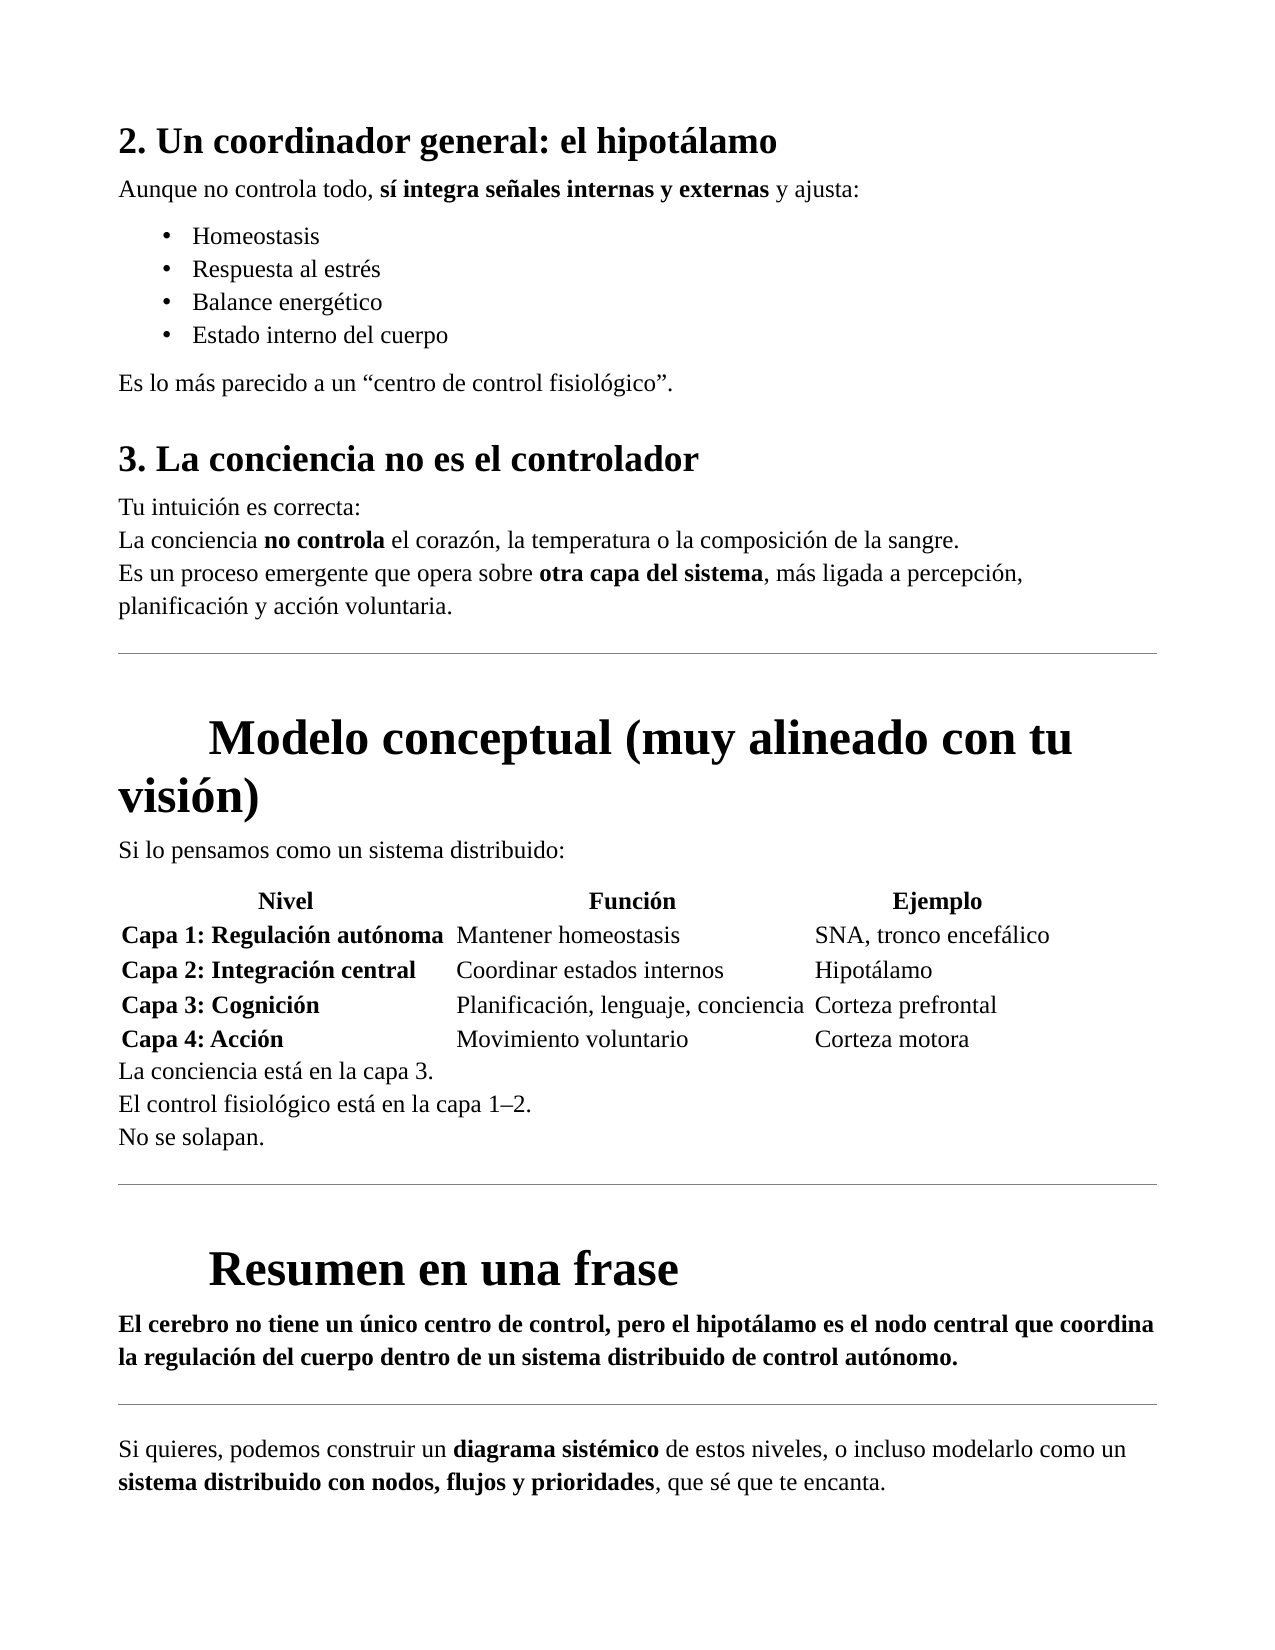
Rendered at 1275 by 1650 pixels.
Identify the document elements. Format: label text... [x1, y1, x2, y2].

subtitle 🧠🔧 Modelo conceptual (muy alineado con tu visión) [118, 708, 1157, 823]
subtitle 2. Un coordinador general: el hipotálamo [118, 118, 1157, 161]
subtitle 🧠💡 Resumen en una frase [118, 1239, 1157, 1296]
list Homeostasis [162, 221, 1157, 250]
table_cell Capa 2: Integración central [118, 952, 453, 987]
table_header Nivel [118, 883, 453, 918]
table_cell SNA, tronco encefálico [812, 918, 1063, 952]
text Es lo más parecido a un “centro de control fisiológico”. [118, 368, 1157, 397]
text Tu intuición es correcta: La conciencia no controla el corazón, la temperatura o la composición de la sangre. Es un proceso emergente que opera sobre otra capa del sistema, más ligada a percepción, planificación y acción voluntaria. [118, 492, 1157, 620]
text El cerebro no tiene un único centro de control, pero el hipotálamo es el nodo central que coordina la regulación del cuerpo dentro de un sistema distribuido de control autónomo. [118, 1309, 1157, 1371]
table_cell Coordinar estados internos [453, 952, 812, 987]
subtitle 3. La conciencia no es el controlador [118, 436, 1157, 479]
table_cell Mantener homeostasis [453, 918, 812, 952]
list Estado interno del cuerpo [162, 320, 1157, 349]
text La conciencia está en la capa 3. El control fisiológico está en la capa 1–2. No se solapan. [118, 1056, 1157, 1151]
table_header Ejemplo [812, 883, 1063, 918]
table_cell Planificación, lenguaje, conciencia [453, 987, 812, 1021]
table_cell Movimiento voluntario [453, 1021, 812, 1056]
text Si lo pensamos como un sistema distribuido: [118, 836, 1157, 864]
table_cell Capa 4: Acción [118, 1021, 453, 1056]
list Balance energético [162, 287, 1157, 316]
text Aunque no controla todo, sí integra señales internas y externas y ajusta: [118, 174, 1157, 202]
table_cell Capa 3: Cognición [118, 987, 453, 1021]
table_header Función [453, 883, 812, 918]
text Si quieres, podemos construir un diagrama sistémico de estos niveles, o incluso modelarlo como un sistema distribuido con nodos, flujos y prioridades, que sé que te encanta. [118, 1434, 1157, 1496]
table_cell Capa 1: Regulación autónoma [118, 918, 453, 952]
table_cell Corteza motora [812, 1021, 1063, 1056]
table_cell Hipotálamo [812, 952, 1063, 987]
table_cell Corteza prefrontal [812, 987, 1063, 1021]
list Respuesta al estrés [162, 254, 1157, 283]
